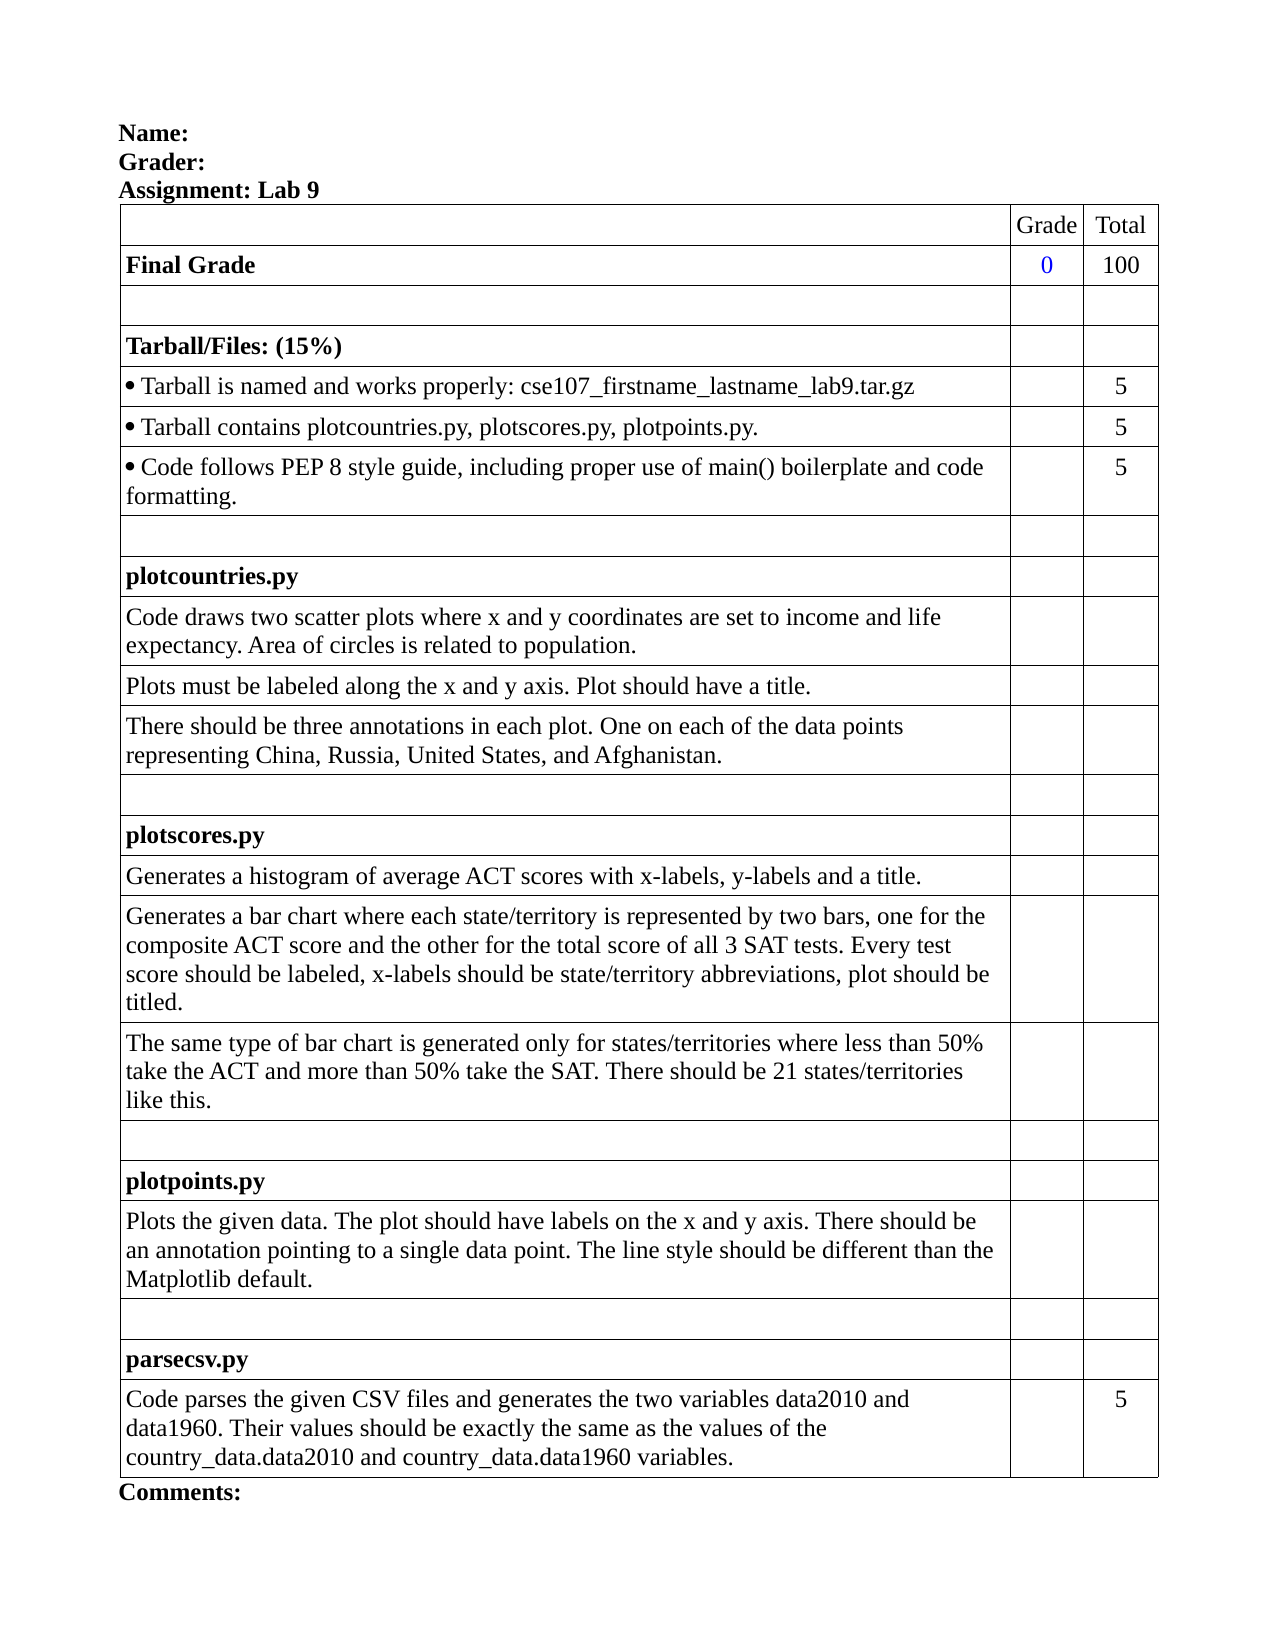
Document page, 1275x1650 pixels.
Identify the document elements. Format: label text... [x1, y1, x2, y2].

table_cell [1084, 1023, 1158, 1120]
table_cell Code follows PEP 8 style guide, including proper use of main() boilerplate and code formatting. [121, 447, 1010, 515]
table_cell [1011, 367, 1083, 406]
table_header Grade [1011, 205, 1083, 245]
table_cell [1084, 1121, 1158, 1160]
table_cell [121, 516, 1010, 556]
text Assignment: Lab 9 [118, 176, 1157, 204]
table_cell [1011, 597, 1083, 665]
table_cell [1084, 856, 1158, 895]
table_cell There should be three annotations in each plot. One on each of the data points representing China, Russia, United States, and Afghanistan. [121, 706, 1010, 774]
table_cell [1084, 666, 1158, 705]
text Name: [118, 118, 1157, 147]
table_header [121, 205, 1010, 245]
table_cell [1084, 1340, 1158, 1379]
table_cell [1011, 896, 1083, 1022]
table_header Total [1084, 205, 1158, 245]
table_cell Code draws two scatter plots where x and y coordinates are set to income and life expectancy. Area of circles is related to population. [121, 597, 1010, 665]
table_cell [1011, 1161, 1083, 1200]
table_cell [1084, 1299, 1158, 1338]
table_cell [1084, 557, 1158, 596]
table_cell [1084, 286, 1158, 325]
table_cell [1084, 775, 1158, 815]
table_cell 0 [1011, 246, 1083, 285]
table_cell [1084, 597, 1158, 665]
table_cell [1011, 326, 1083, 366]
table_cell plotscores.py [121, 816, 1010, 855]
table_cell Code parses the given CSV files and generates the two variables data2010 and data1960. Their values should be exactly the same as the values of the country_data.data2010 and country_data.data1960 variables. [121, 1380, 1010, 1477]
table_cell plotcountries.py [121, 557, 1010, 596]
table_cell [1084, 706, 1158, 774]
table_cell [1011, 706, 1083, 774]
table_cell [1084, 516, 1158, 556]
table_cell [1011, 516, 1083, 556]
table_cell Plots the given data. The plot should have labels on the x and y axis. There should be an annotation pointing to a single data point. The line style should be different than the Matplotlib default. [121, 1201, 1010, 1298]
table_cell Generates a bar chart where each state/territory is represented by two bars, one for the composite ACT score and the other for the total score of all 3 SAT tests. Every test score should be labeled, x-labels should be state/territory abbreviations, plot should be titled. [121, 896, 1010, 1022]
table_cell [1011, 1340, 1083, 1379]
table_cell 5 [1084, 1380, 1158, 1477]
table_cell 5 [1084, 367, 1158, 406]
table_cell [1011, 1380, 1083, 1477]
table_cell [1011, 557, 1083, 596]
table_cell [1011, 775, 1083, 815]
table_cell 5 [1084, 447, 1158, 515]
table_cell [1011, 816, 1083, 855]
table_cell Plots must be labeled along the x and y axis. Plot should have a title. [121, 666, 1010, 705]
text Comments: [118, 1477, 1157, 1505]
table_cell [1011, 1121, 1083, 1160]
table_cell 100 [1084, 246, 1158, 285]
table_cell Tarball is named and works properly: cse107_firstname_lastname_lab9.tar.gz [121, 367, 1010, 406]
table_cell [121, 775, 1010, 815]
text Grader: [118, 147, 1157, 176]
table_cell [1011, 1201, 1083, 1298]
table_cell [1011, 286, 1083, 325]
table_cell plotpoints.py [121, 1161, 1010, 1200]
table_cell [1011, 1023, 1083, 1120]
table_cell [1011, 1299, 1083, 1338]
table_cell [1084, 896, 1158, 1022]
table_cell Generates a histogram of average ACT scores with x-labels, y-labels and a title. [121, 856, 1010, 895]
table_cell [1084, 1201, 1158, 1298]
table_cell [121, 286, 1010, 325]
table_cell [1011, 447, 1083, 515]
table_cell [1084, 326, 1158, 366]
table_cell [1084, 1161, 1158, 1200]
table_cell Final Grade [121, 246, 1010, 285]
table_cell [1084, 816, 1158, 855]
table_cell parsecsv.py [121, 1340, 1010, 1379]
table_cell [121, 1121, 1010, 1160]
table_cell [1011, 666, 1083, 705]
table_cell Tarball contains plotcountries.py, plotscores.py, plotpoints.py. [121, 407, 1010, 446]
table_cell The same type of bar chart is generated only for states/territories where less than 50% take the ACT and more than 50% take the SAT. There should be 21 states/territories like this. [121, 1023, 1010, 1120]
table_cell [1011, 856, 1083, 895]
table_cell [121, 1299, 1010, 1338]
table_cell Tarball/Files: (15%) [121, 326, 1010, 366]
table_cell [1011, 407, 1083, 446]
table_cell 5 [1084, 407, 1158, 446]
